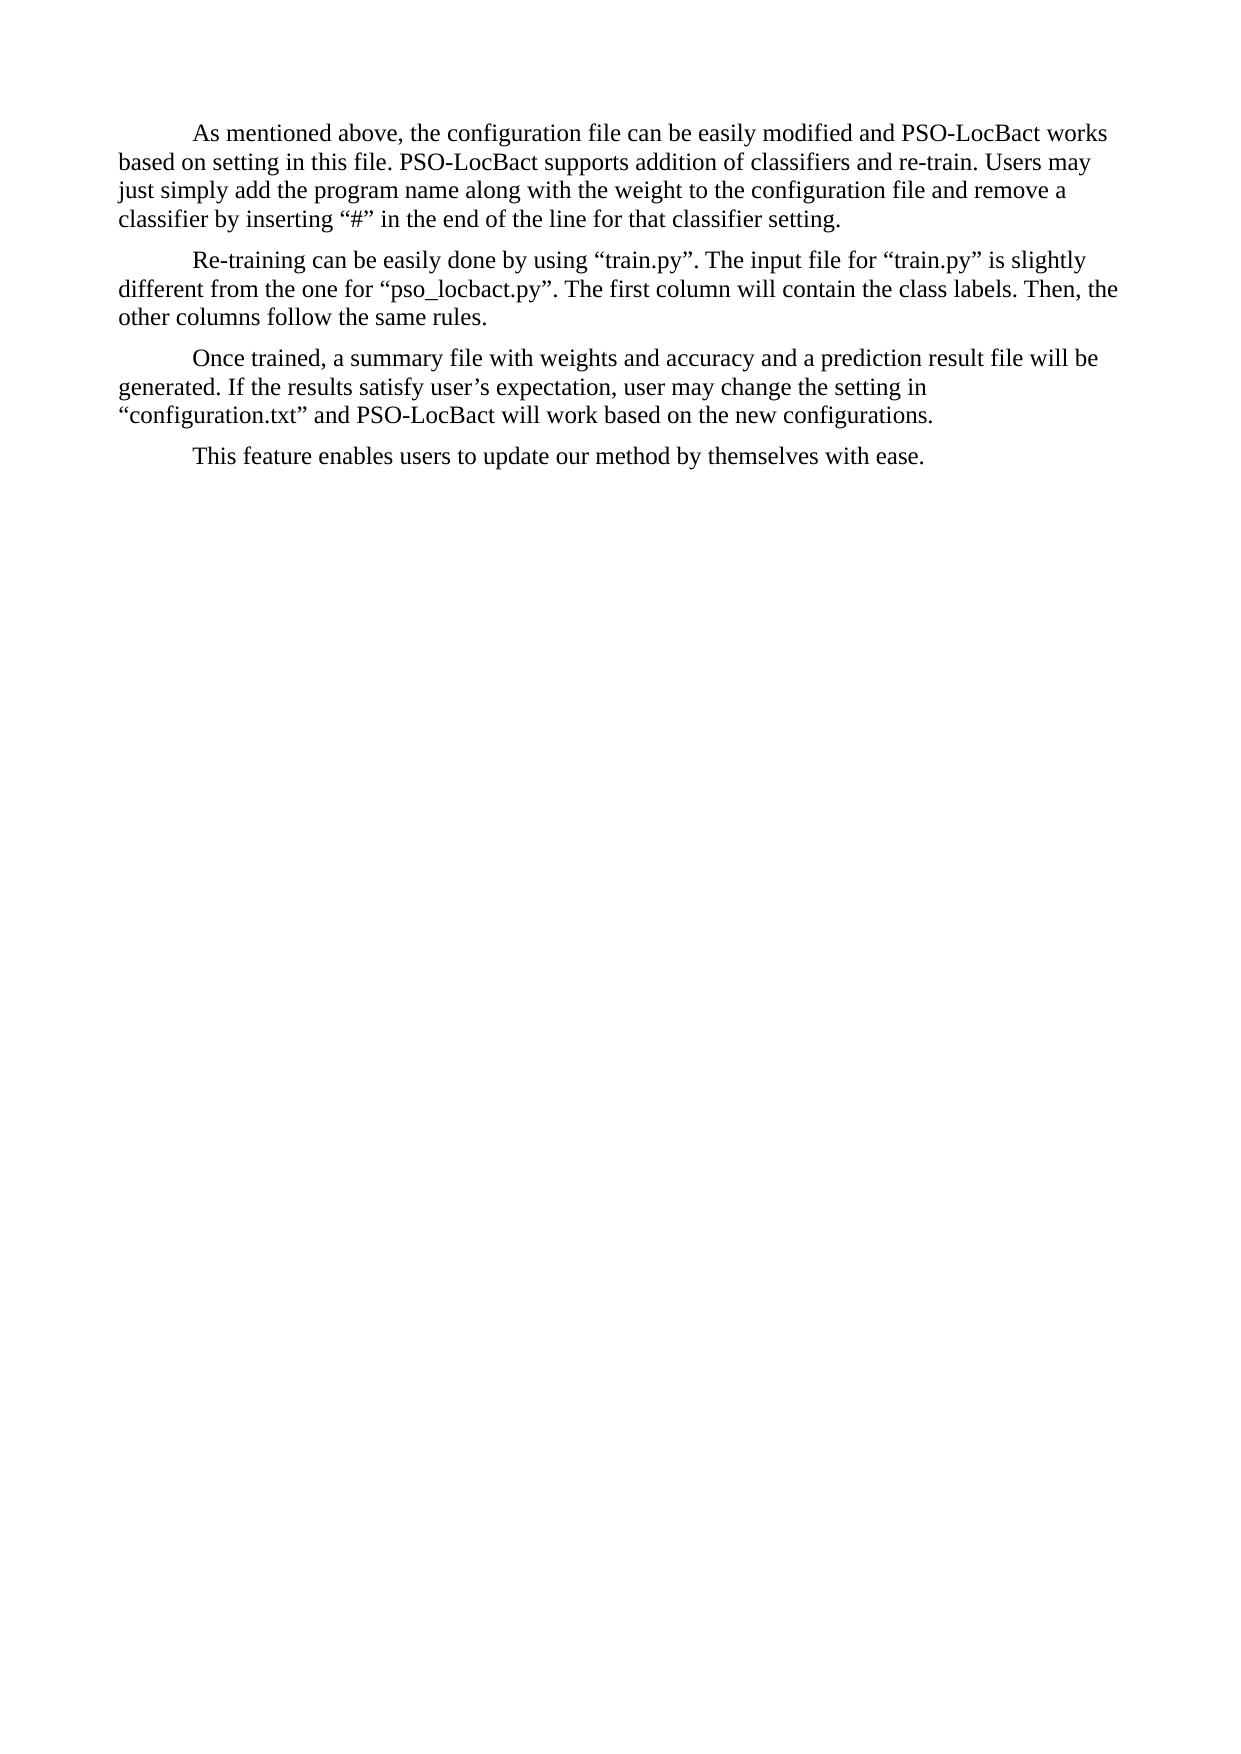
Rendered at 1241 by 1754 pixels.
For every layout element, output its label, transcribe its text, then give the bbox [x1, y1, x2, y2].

text As mentioned above, the configuration file can be easily modified and PSO-LocBact works based on setting in this file. PSO-LocBact supports addition of classifiers and re-train. Users may just simply add the program name along with the weight to the configuration file and remove a classifier by inserting “#” in the end of the line for that classifier setting. [118, 118, 1122, 233]
text Re-training can be easily done by using “train.py”. The input file for “train.py” is slightly different from the one for “pso_locbact.py”. The first column will contain the class labels. Then, the other columns follow the same rules. [118, 245, 1122, 331]
text Once trained, a summary file with weights and accuracy and a prediction result file will be generated. If the results satisfy user’s expectation, user may change the setting in “configuration.txt” and PSO-LocBact will work based on the new configurations. [118, 343, 1122, 429]
text This feature enables users to update our method by themselves with ease. [118, 441, 1122, 470]
